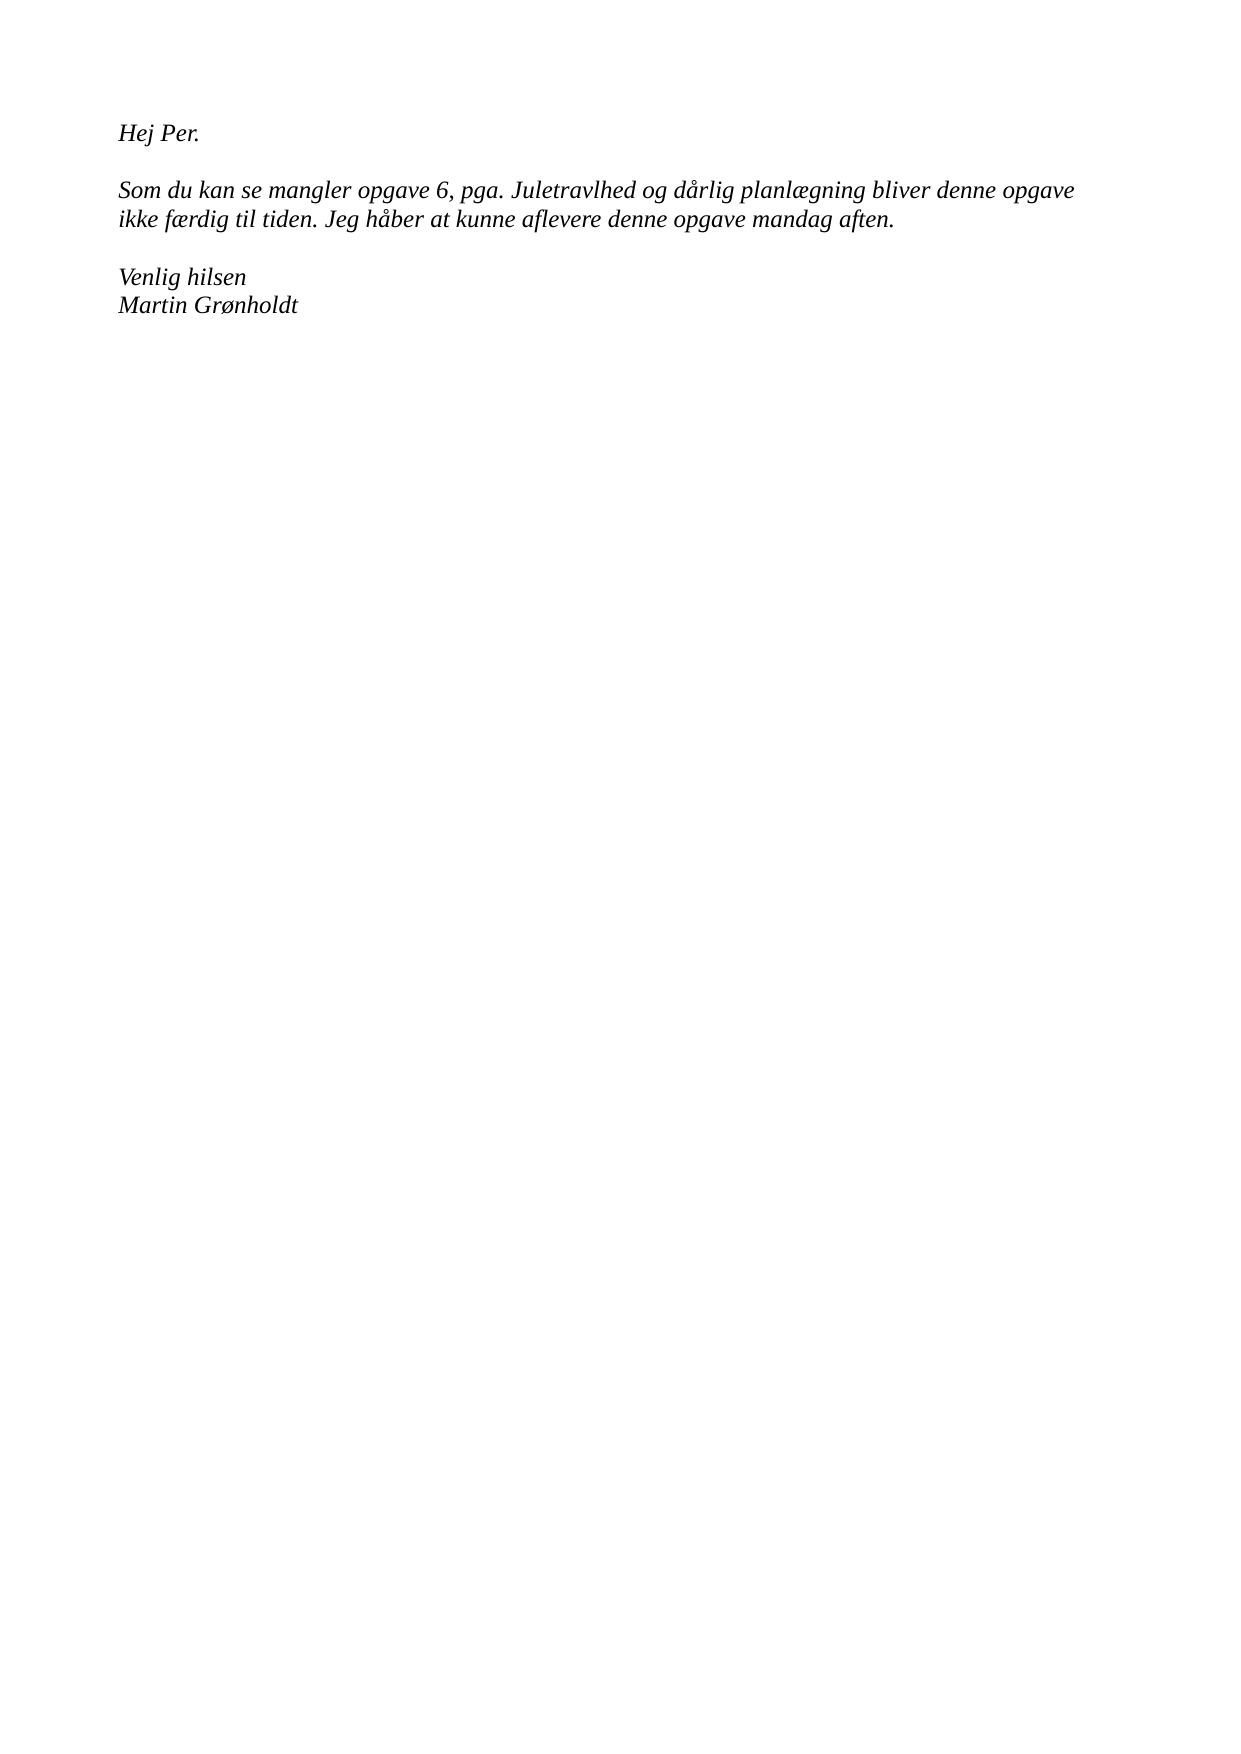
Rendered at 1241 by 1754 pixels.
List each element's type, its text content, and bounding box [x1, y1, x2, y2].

text Som du kan se mangler opgave 6, pga. Juletravlhed og dårlig planlægning bliver denne opgave ikke færdig til tiden. Jeg håber at kunne aflevere denne opgave mandag aften. [118, 176, 1122, 233]
text Hej Per. [118, 118, 1122, 147]
text Martin Grønholdt [118, 291, 1122, 319]
text Venlig hilsen [118, 262, 1122, 291]
